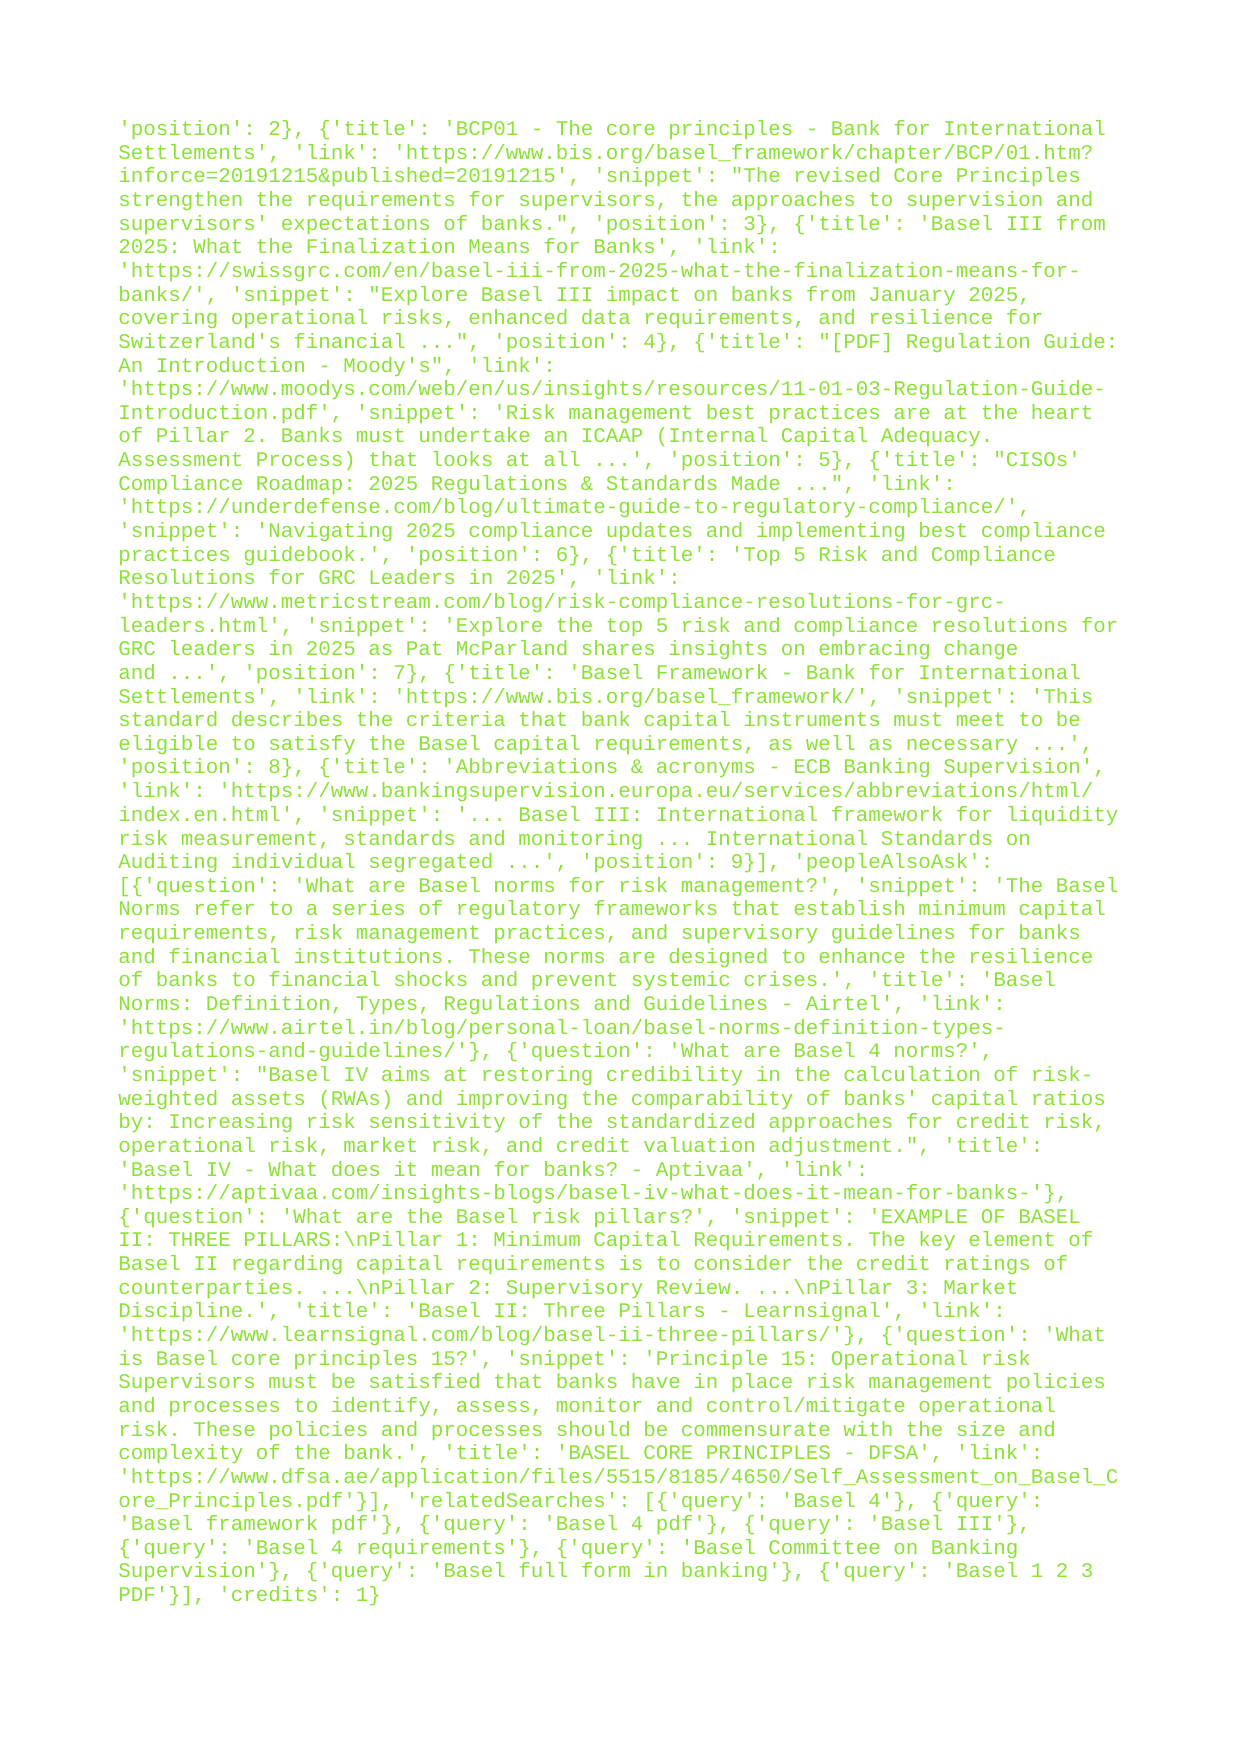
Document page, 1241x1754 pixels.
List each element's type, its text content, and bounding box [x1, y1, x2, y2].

text 'position': 2}, {'title': 'BCP01 - The core principles - Bank for International Settlements', 'link': 'https://www.bis.org/basel_framework/chapter/BCP/01.htm?inforce=20191215&published=20191215', 'snippet': "The revised Core Principles strengthen the requirements for supervisors, the approaches to supervision and supervisors' expectations of banks.", 'position': 3}, {'title': 'Basel III from 2025: What the Finalization Means for Banks', 'link': 'https://swissgrc.com/en/basel-iii-from-2025-what-the-finalization-means-for-banks/', 'snippet': "Explore Basel III impact on banks from January 2025, covering operational risks, enhanced data requirements, and resilience for Switzerland's financial ...", 'position': 4}, {'title': "[PDF] Regulation Guide: An Introduction - Moody's", 'link': 'https://www.moodys.com/web/en/us/insights/resources/11-01-03-Regulation-Guide-Introduction.pdf', 'snippet': 'Risk management best practices are at the heart of Pillar 2. Banks must undertake an ICAAP (Internal Capital Adequacy. Assessment Process) that looks at all ...', 'position': 5}, {'title': "CISOs' Compliance Roadmap: 2025 Regulations & Standards Made ...", 'link': 'https://underdefense.com/blog/ultimate-guide-to-regulatory-compliance/', 'snippet': 'Navigating 2025 compliance updates and implementing best compliance practices guidebook.', 'position': 6}, {'title': 'Top 5 Risk and Compliance Resolutions for GRC Leaders in 2025', 'link': 'https://www.metricstream.com/blog/risk-compliance-resolutions-for-grc-leaders.html', 'snippet': 'Explore the top 5 risk and compliance resolutions for GRC leaders in 2025 as Pat McParland shares insights on embracing change and ...', 'position': 7}, {'title': 'Basel Framework - Bank for International Settlements', 'link': 'https://www.bis.org/basel_framework/', 'snippet': 'This standard describes the criteria that bank capital instruments must meet to be eligible to satisfy the Basel capital requirements, as well as necessary ...', 'position': 8}, {'title': 'Abbreviations & acronyms - ECB Banking Supervision', 'link': 'https://www.bankingsupervision.europa.eu/services/abbreviations/html/index.en.html', 'snippet': '... Basel III: International framework for liquidity risk measurement, standards and monitoring ... International Standards on Auditing individual segregated ...', 'position': 9}], 'peopleAlsoAsk': [{'question': 'What are Basel norms for risk management?', 'snippet': 'The Basel Norms refer to a series of regulatory frameworks that establish minimum capital requirements, risk management practices, and supervisory guidelines for banks and financial institutions. These norms are designed to enhance the resilience of banks to financial shocks and prevent systemic crises.', 'title': 'Basel Norms: Definition, Types, Regulations and Guidelines - Airtel', 'link': 'https://www.airtel.in/blog/personal-loan/basel-norms-definition-types-regulations-and-guidelines/'}, {'question': 'What are Basel 4 norms?', 'snippet': "Basel IV aims at restoring credibility in the calculation of risk-weighted assets (RWAs) and improving the comparability of banks' capital ratios by: Increasing risk sensitivity of the standardized approaches for credit risk, operational risk, market risk, and credit valuation adjustment.", 'title': 'Basel IV - What does it mean for banks? - Aptivaa', 'link': 'https://aptivaa.com/insights-blogs/basel-iv-what-does-it-mean-for-banks-'}, {'question': 'What are the Basel risk pillars?', 'snippet': 'EXAMPLE OF BASEL II: THREE PILLARS:\nPillar 1: Minimum Capital Requirements. The key element of Basel II regarding capital requirements is to consider the credit ratings of counterparties. ...\nPillar 2: Supervisory Review. ...\nPillar 3: Market Discipline.', 'title': 'Basel II: Three Pillars - Learnsignal', 'link': 'https://www.learnsignal.com/blog/basel-ii-three-pillars/'}, {'question': 'What is Basel core principles 15?', 'snippet': 'Principle 15: Operational risk Supervisors must be satisfied that banks have in place risk management policies and processes to identify, assess, monitor and control/mitigate operational risk. These policies and processes should be commensurate with the size and complexity of the bank.', 'title': 'BASEL CORE PRINCIPLES - DFSA', 'link': 'https://www.dfsa.ae/application/files/5515/8185/4650/Self_Assessment_on_Basel_Core_Principles.pdf'}], 'relatedSearches': [{'query': 'Basel 4'}, {'query': 'Basel framework pdf'}, {'query': 'Basel 4 pdf'}, {'query': 'Basel III'}, {'query': 'Basel 4 requirements'}, {'query': 'Basel Committee on Banking Supervision'}, {'query': 'Basel full form in banking'}, {'query': 'Basel 1 2 3 PDF'}], 'credits': 1} [118, 118, 1122, 1608]
